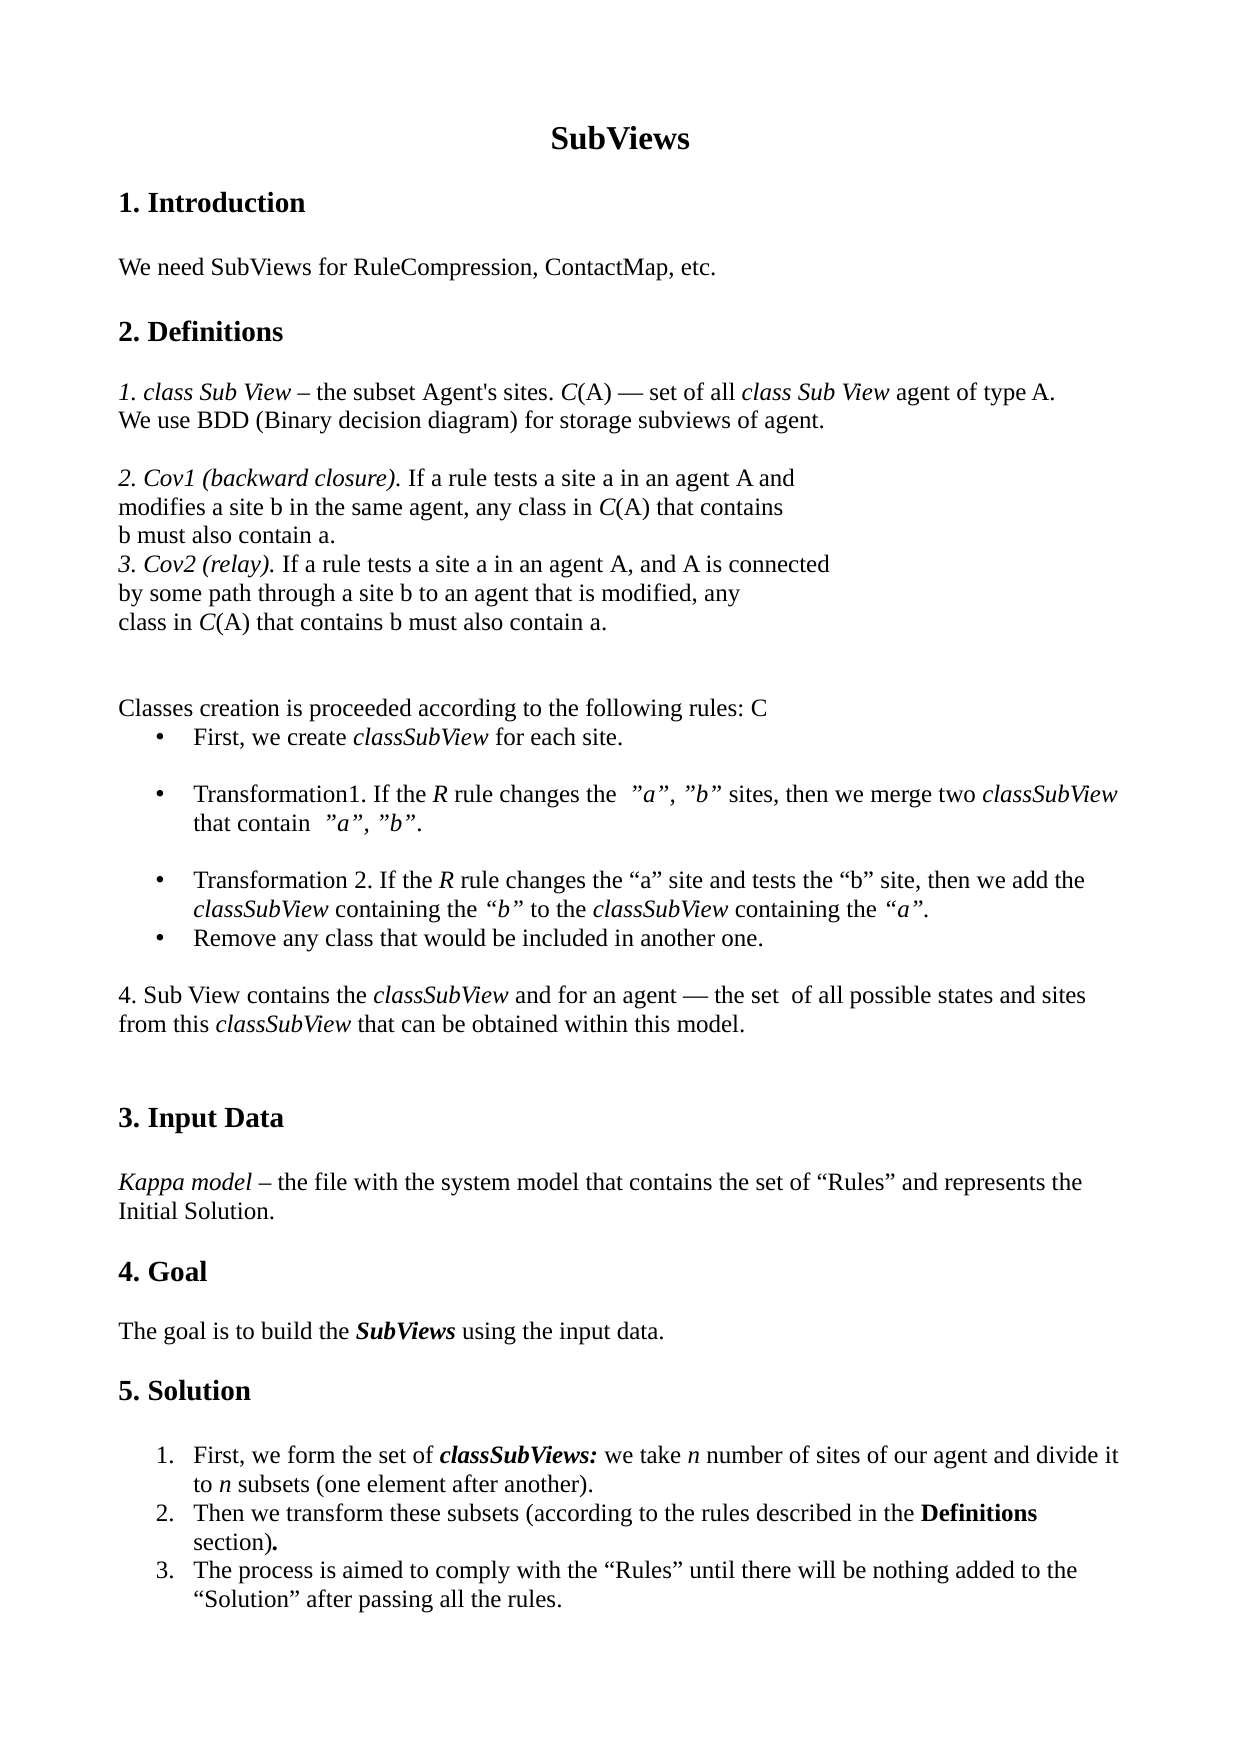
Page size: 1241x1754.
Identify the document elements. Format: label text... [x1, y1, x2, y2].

list First, we form the set of classSubViews: we take n number of sites of our agent and divide it to n subsets (one element after another). [156, 1441, 1122, 1498]
text b must also contain a. [118, 521, 1122, 549]
text 5. Solution [118, 1373, 1122, 1407]
text The goal is to build the SubViews using the input data. [118, 1316, 1122, 1373]
text class in C(A) that contains b must also contain a. [118, 607, 1122, 636]
text Classes creation is proceeded according to the following rules: С [118, 693, 1122, 722]
list Transformation 2. If the R rule changes the “a” site and tests the “b” site, then we add the classSubView containing the “b” to the classSubView containing the “a”. [156, 866, 1122, 923]
list Transformation1. If the R rule changes the ”а”, ”b” sites, then we merge two classSubView that contain ”а”, ”b”. [156, 779, 1122, 837]
text 1. class Sub View – the subset Agent's sites. C(A) — set of all class Sub View agent of type A. [118, 377, 1122, 406]
list Then we transform these subsets (according to the rules described in the Definitions section). [156, 1498, 1122, 1556]
list The process is aimed to comply with the “Rules” until there will be nothing added to the “Solution” after passing all the rules. [156, 1556, 1122, 1613]
list Remove any class that would be included in another one. [156, 923, 1122, 952]
text Kappa model – the file with the system model that contains the set of “Rules” and represents the Initial Solution. [118, 1167, 1122, 1254]
text 4. Goal [118, 1254, 1122, 1287]
text by some path through a site b to an agent that is modified, any [118, 578, 1122, 607]
text We need SubViews for RuleCompression, ContactMap, etc. [118, 252, 1122, 281]
text 3. Input Data [118, 1067, 1122, 1134]
text modifies a site b in the same agent, any class in C(A) that contains [118, 492, 1122, 521]
text We use BDD (Binary decision diagram) for storage subviews of agent. [118, 406, 1122, 434]
text 2. Cov1 (backward closure). If a rule tests a site a in an agent A and [118, 463, 1122, 492]
text 2. Definitions [118, 281, 1122, 348]
list First, we create classSubView for each site. [156, 722, 1122, 751]
text 1. Introduction [118, 156, 1122, 219]
text SubViews [118, 118, 1122, 156]
text 4. Sub View contains the classSubView and for an agent — the set of all possible states and sites from this classSubView that can be obtained within this model. [118, 981, 1122, 1038]
text 3. Cov2 (relay). If a rule tests a site a in an agent A, and A is connected [118, 549, 1122, 578]
